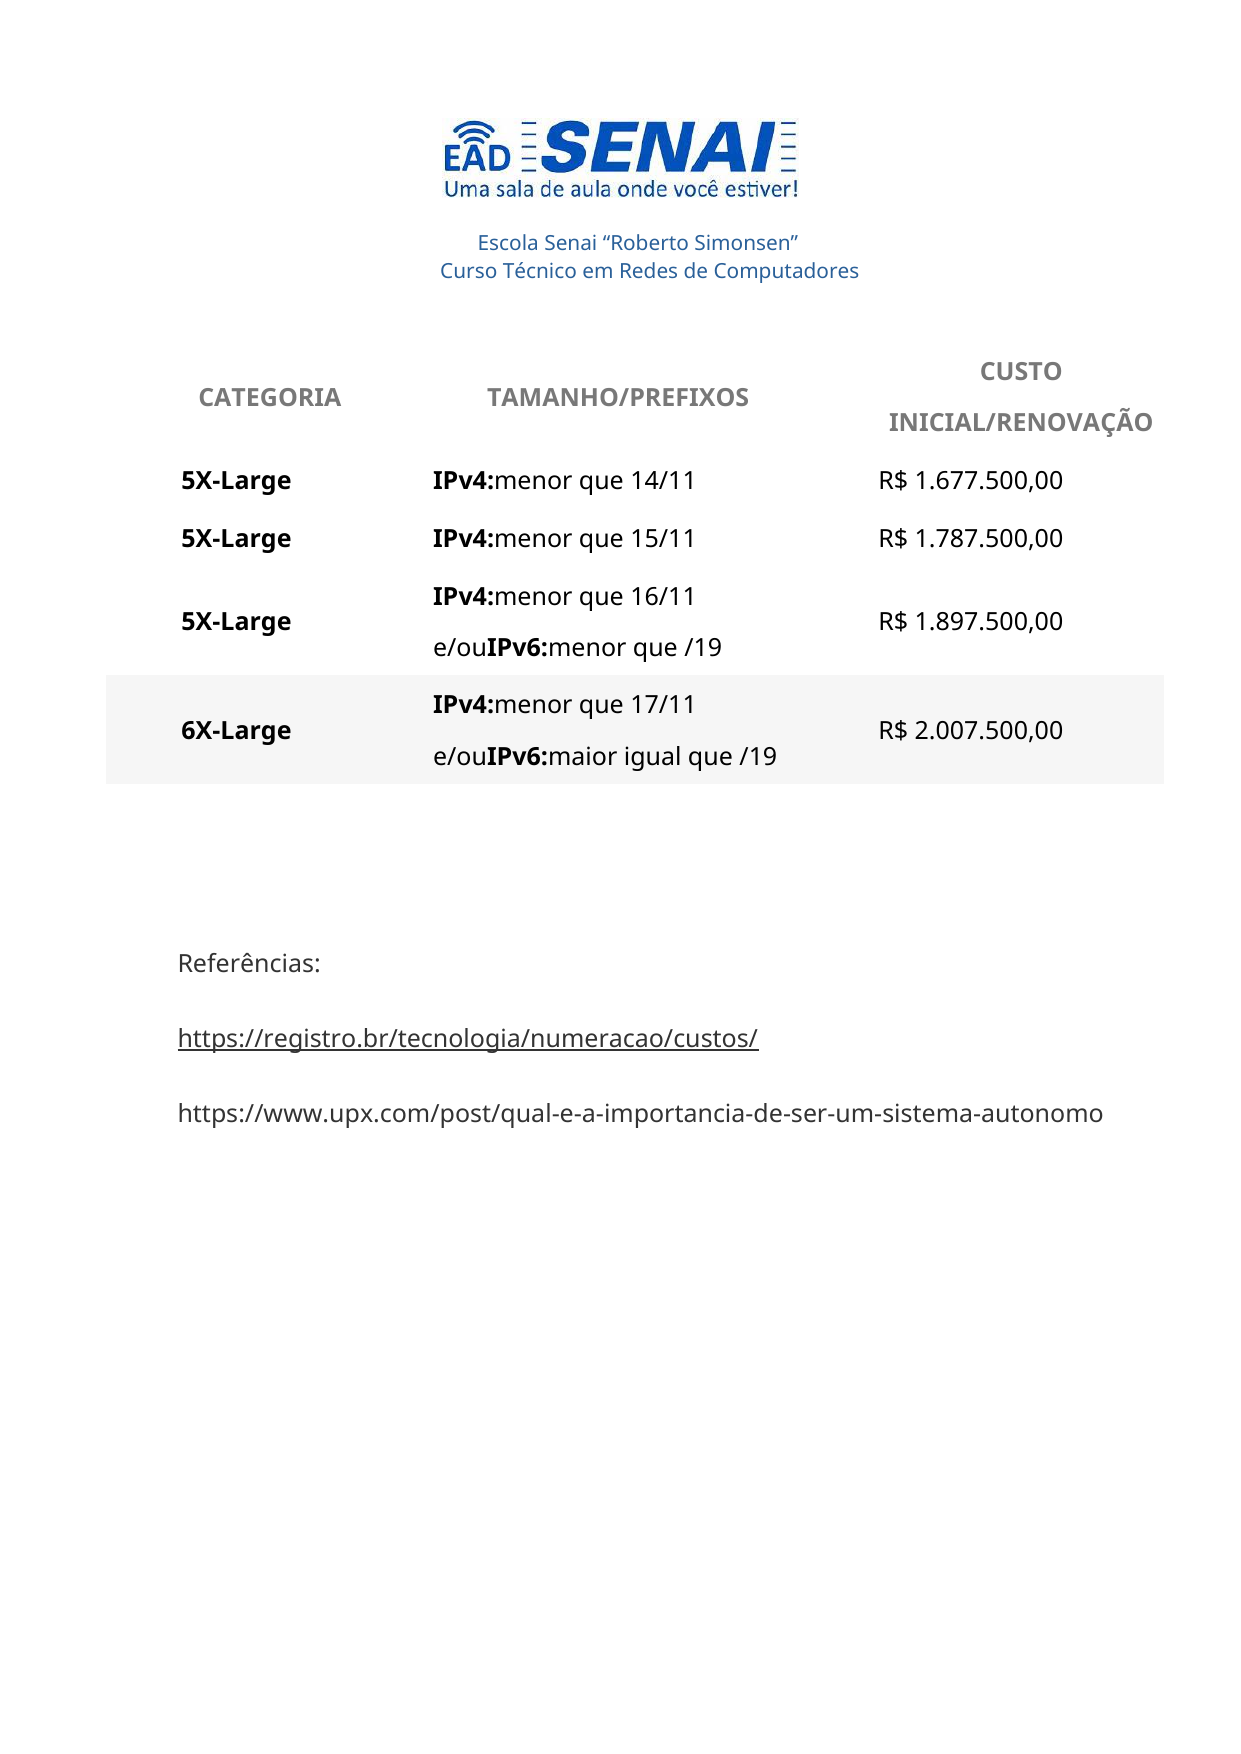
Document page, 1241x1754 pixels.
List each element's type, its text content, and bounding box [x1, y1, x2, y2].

table_cell R$ 1.677.500,00 [803, 451, 1164, 509]
text https://www.upx.com/post/qual-e-a-importancia-de-ser-um-sistema-autonomo [177, 1095, 1122, 1129]
table_header CUSTO INICIAL/RENOVAÇÃO [803, 342, 1164, 451]
table_cell IPv4:menor que 14/11 [358, 451, 803, 509]
text Referências: [177, 946, 1122, 980]
table_cell 5X-Large [106, 566, 358, 675]
table_cell IPv4:menor que 16/11 e/ouIPv6:menor que /19 [358, 566, 803, 675]
table_cell 5X-Large [106, 451, 358, 509]
table_header TAMANHO/PREFIXOS [358, 342, 803, 451]
table_header CATEGORIA [106, 342, 358, 451]
text https://registro.br/tecnologia/numeracao/custos/ [177, 1020, 1122, 1054]
table_cell IPv4:menor que 17/11 e/ouIPv6:maior igual que /19 [358, 675, 803, 784]
picture [442, 118, 799, 198]
table_cell R$ 1.787.500,00 [803, 509, 1164, 566]
table_cell R$ 1.897.500,00 [803, 566, 1164, 675]
table_cell R$ 2.007.500,00 [803, 675, 1164, 784]
table_cell 5X-Large [106, 509, 358, 566]
table_cell 6X-Large [106, 675, 358, 784]
table_cell IPv4:menor que 15/11 [358, 509, 803, 566]
